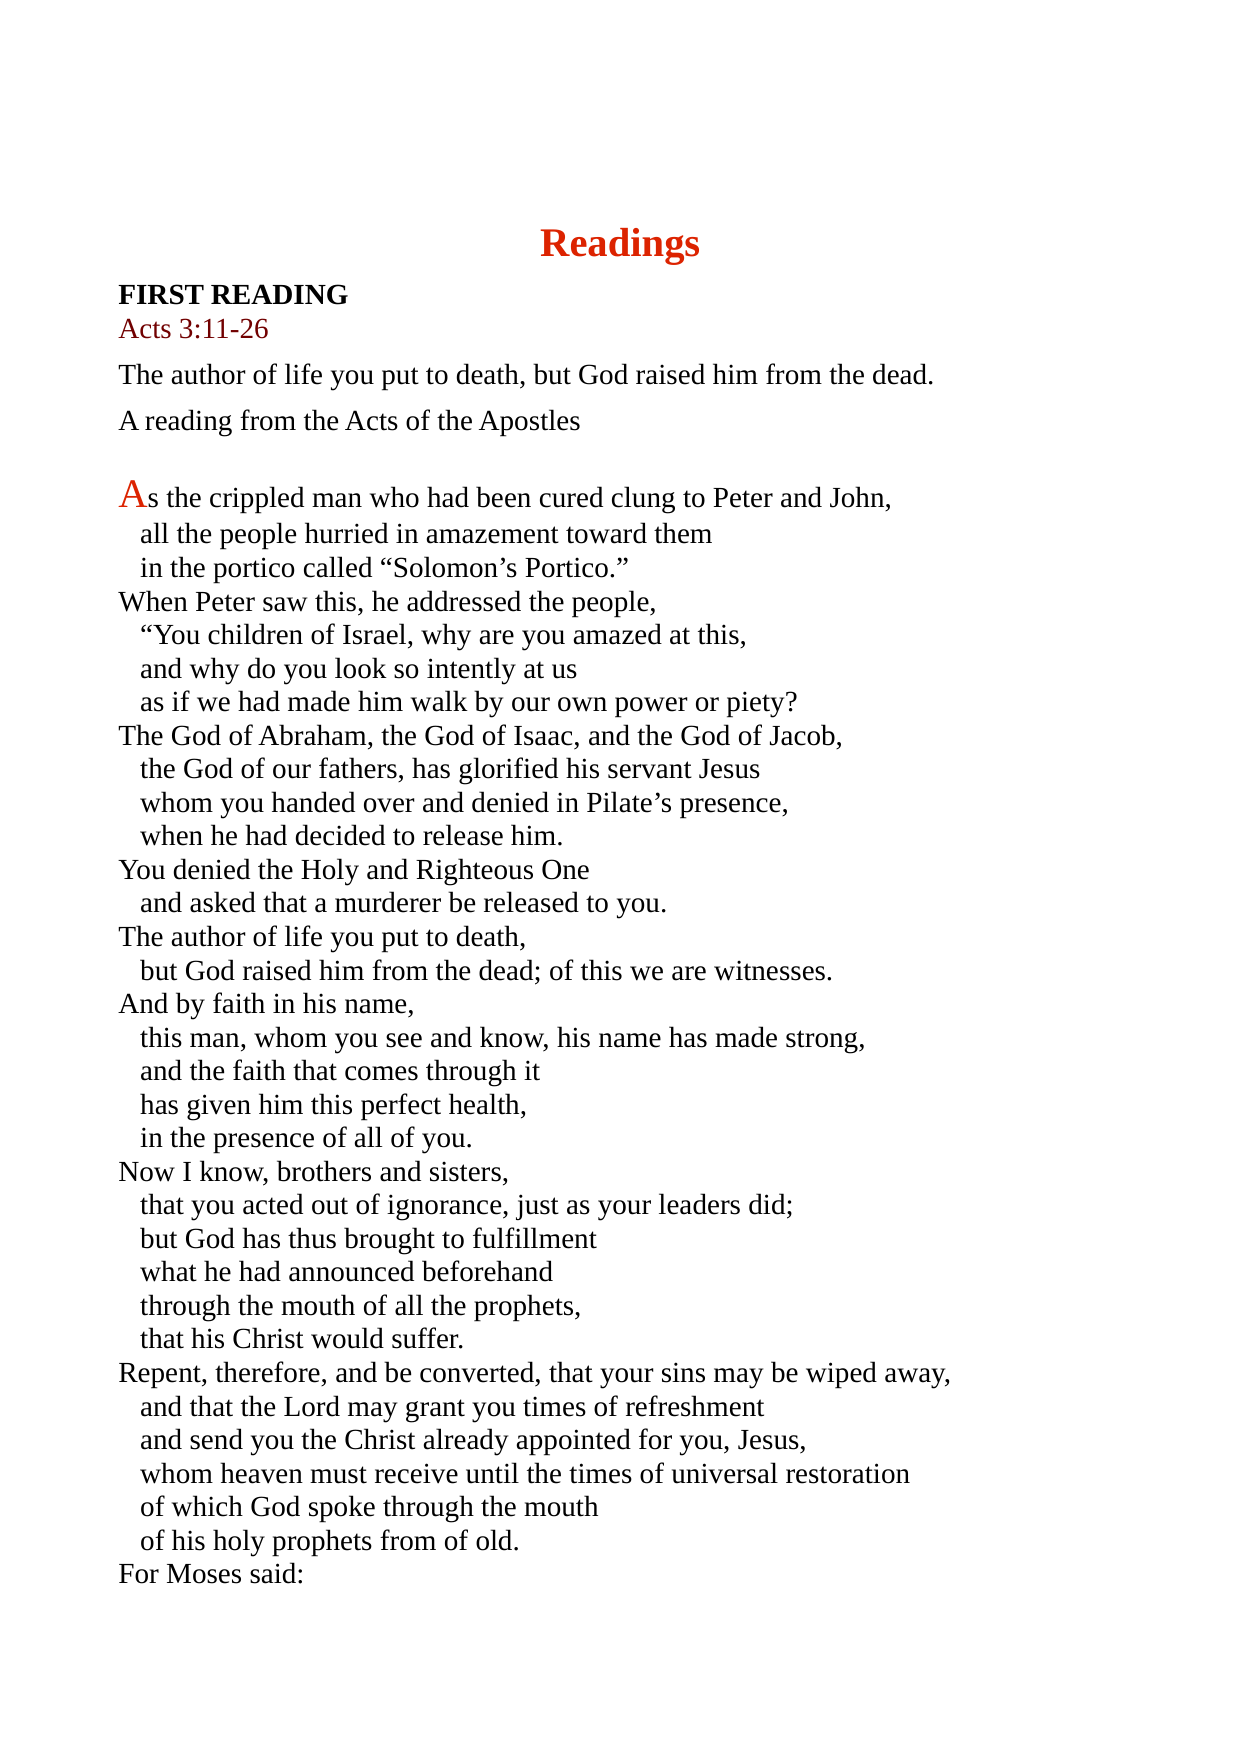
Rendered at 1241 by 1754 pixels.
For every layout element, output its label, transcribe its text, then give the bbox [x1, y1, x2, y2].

text The author of life you put to death, but God raised him from the dead. [118, 357, 1122, 390]
text A reading from the Acts of the Apostles As the crippled man who had been cured clung to Peter and John, all the people hurried in amazement toward them in the portico called “Solomon’s Portico.” When Peter saw this, he addressed the people, “You children of Israel, why are you amazed at this, and why do you look so intently at us as if we had made him walk by our own power or piety? The God of Abraham, the God of Isaac, and the God of Jacob, the God of our fathers, has glorified his servant Jesus whom you handed over and denied in Pilate’s presence, when he had decided to release him. You denied the Holy and Righteous One and asked that a murderer be released to you. The author of life you put to death, but God raised him from the dead; of this we are witnesses. And by faith in his name, this man, whom you see and know, his name has made strong, and the faith that comes through it has given him this perfect health, in the presence of all of you. Now I know, brothers and sisters, that you acted out of ignorance, just as your leaders did; but God has thus brought to fulfillment what he had announced beforehand through the mouth of all the prophets, that his Christ would suffer. Repent, therefore, and be converted, that your sins may be wiped away, and that the Lord may grant you times of refreshment and send you the Christ already appointed for you, Jesus, whom heaven must receive until the times of universal restoration of which God spoke through the mouth of his holy prophets from of old. For Moses said: [118, 403, 1122, 1623]
text FIRST READING Acts 3:11-26 [118, 277, 1122, 344]
text Readings [118, 218, 1122, 265]
